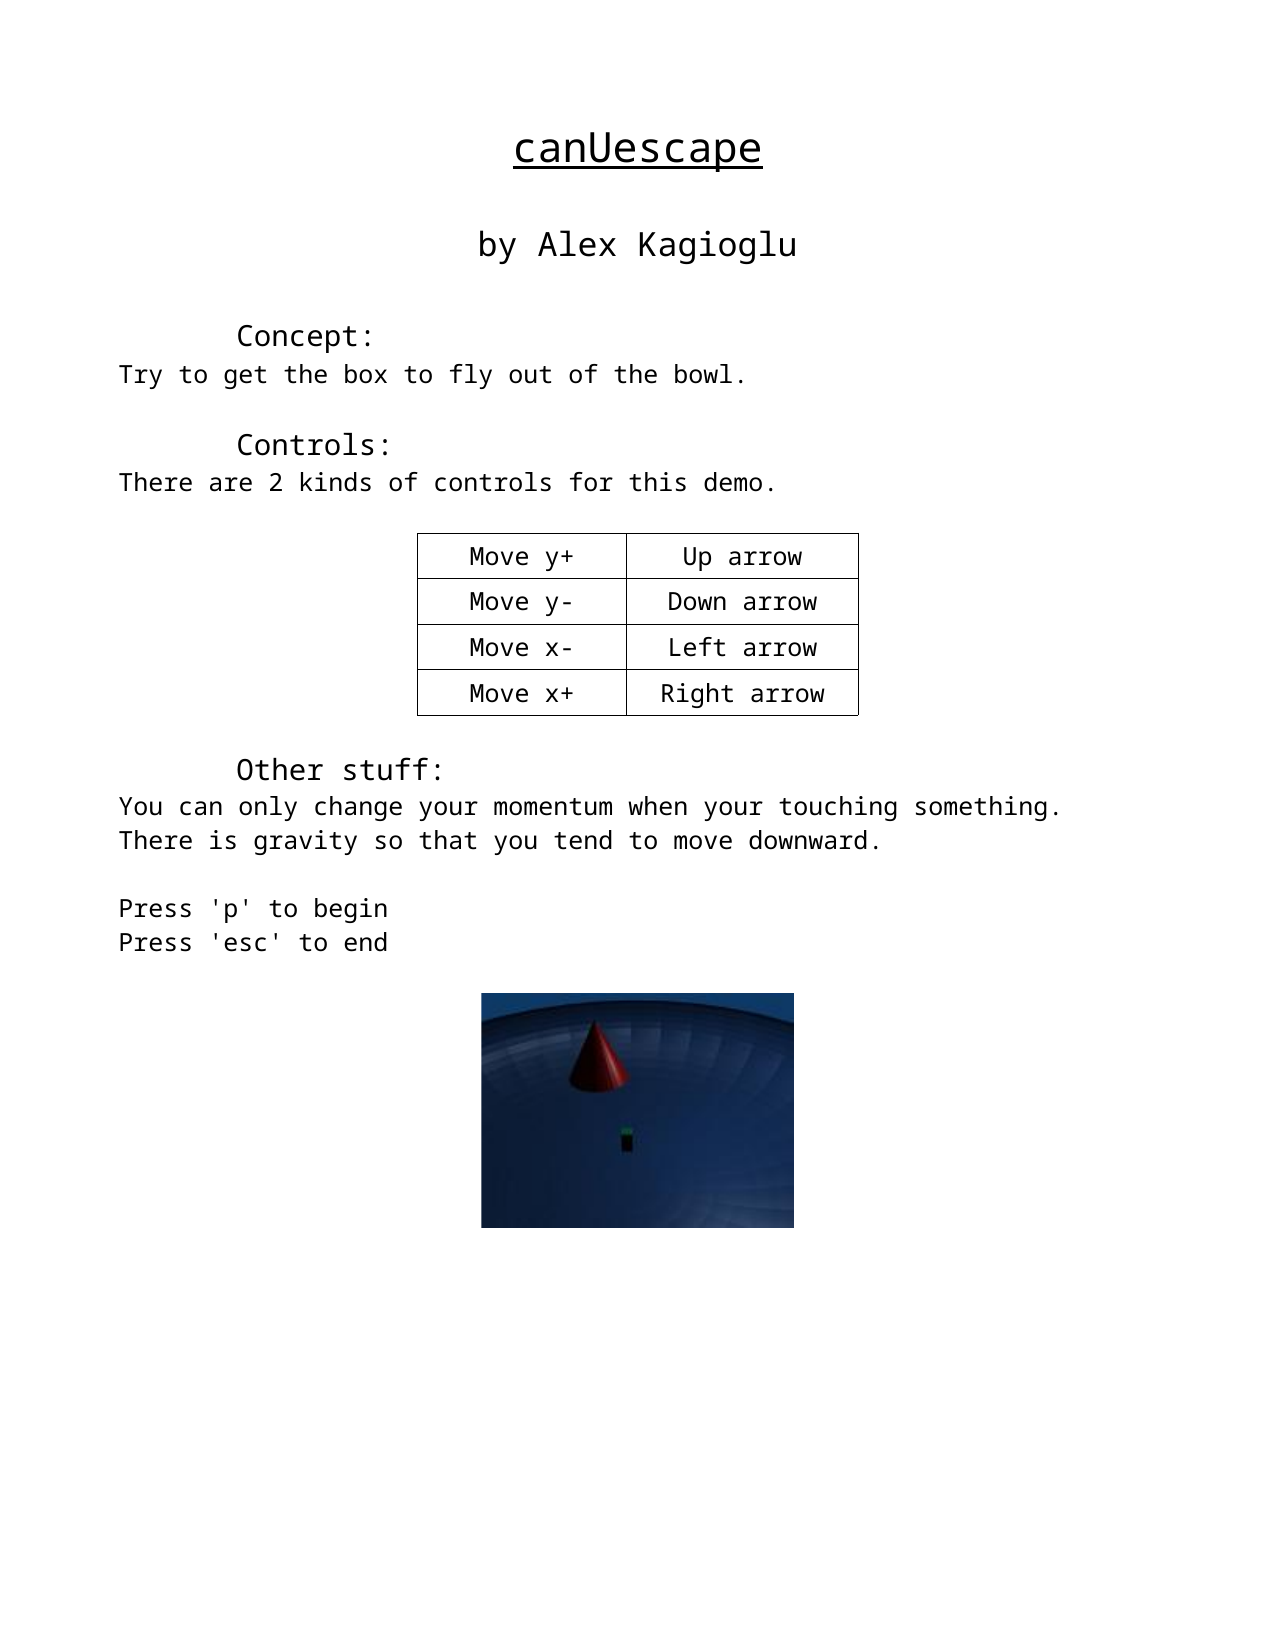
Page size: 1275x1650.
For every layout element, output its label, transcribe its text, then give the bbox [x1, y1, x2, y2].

text Other stuff: [118, 749, 1157, 789]
picture [481, 993, 794, 1228]
table_cell Move y- [418, 579, 626, 624]
text Controls: [118, 425, 1157, 464]
table_header Move y+ [418, 534, 626, 578]
table_cell Move x+ [418, 670, 626, 715]
table_cell Move x- [418, 625, 626, 669]
text There are 2 kinds of controls for this demo. [118, 464, 1157, 498]
text Press 'p' to begin [118, 891, 1157, 925]
text There is gravity so that you tend to move downward. [118, 823, 1157, 857]
text canUescape [118, 118, 1157, 175]
table_cell Left arrow [627, 625, 858, 669]
text Try to get the box to fly out of the bowl. [118, 357, 1157, 391]
table_header Up arrow [627, 534, 858, 578]
text by Alex Kagioglu [118, 220, 1157, 266]
text You can only change your momentum when your touching something. [118, 789, 1157, 823]
table_cell Down arrow [627, 579, 858, 624]
text Concept: [118, 311, 1157, 357]
table_cell Right arrow [627, 670, 858, 715]
text Press 'esc' to end [118, 925, 1157, 959]
